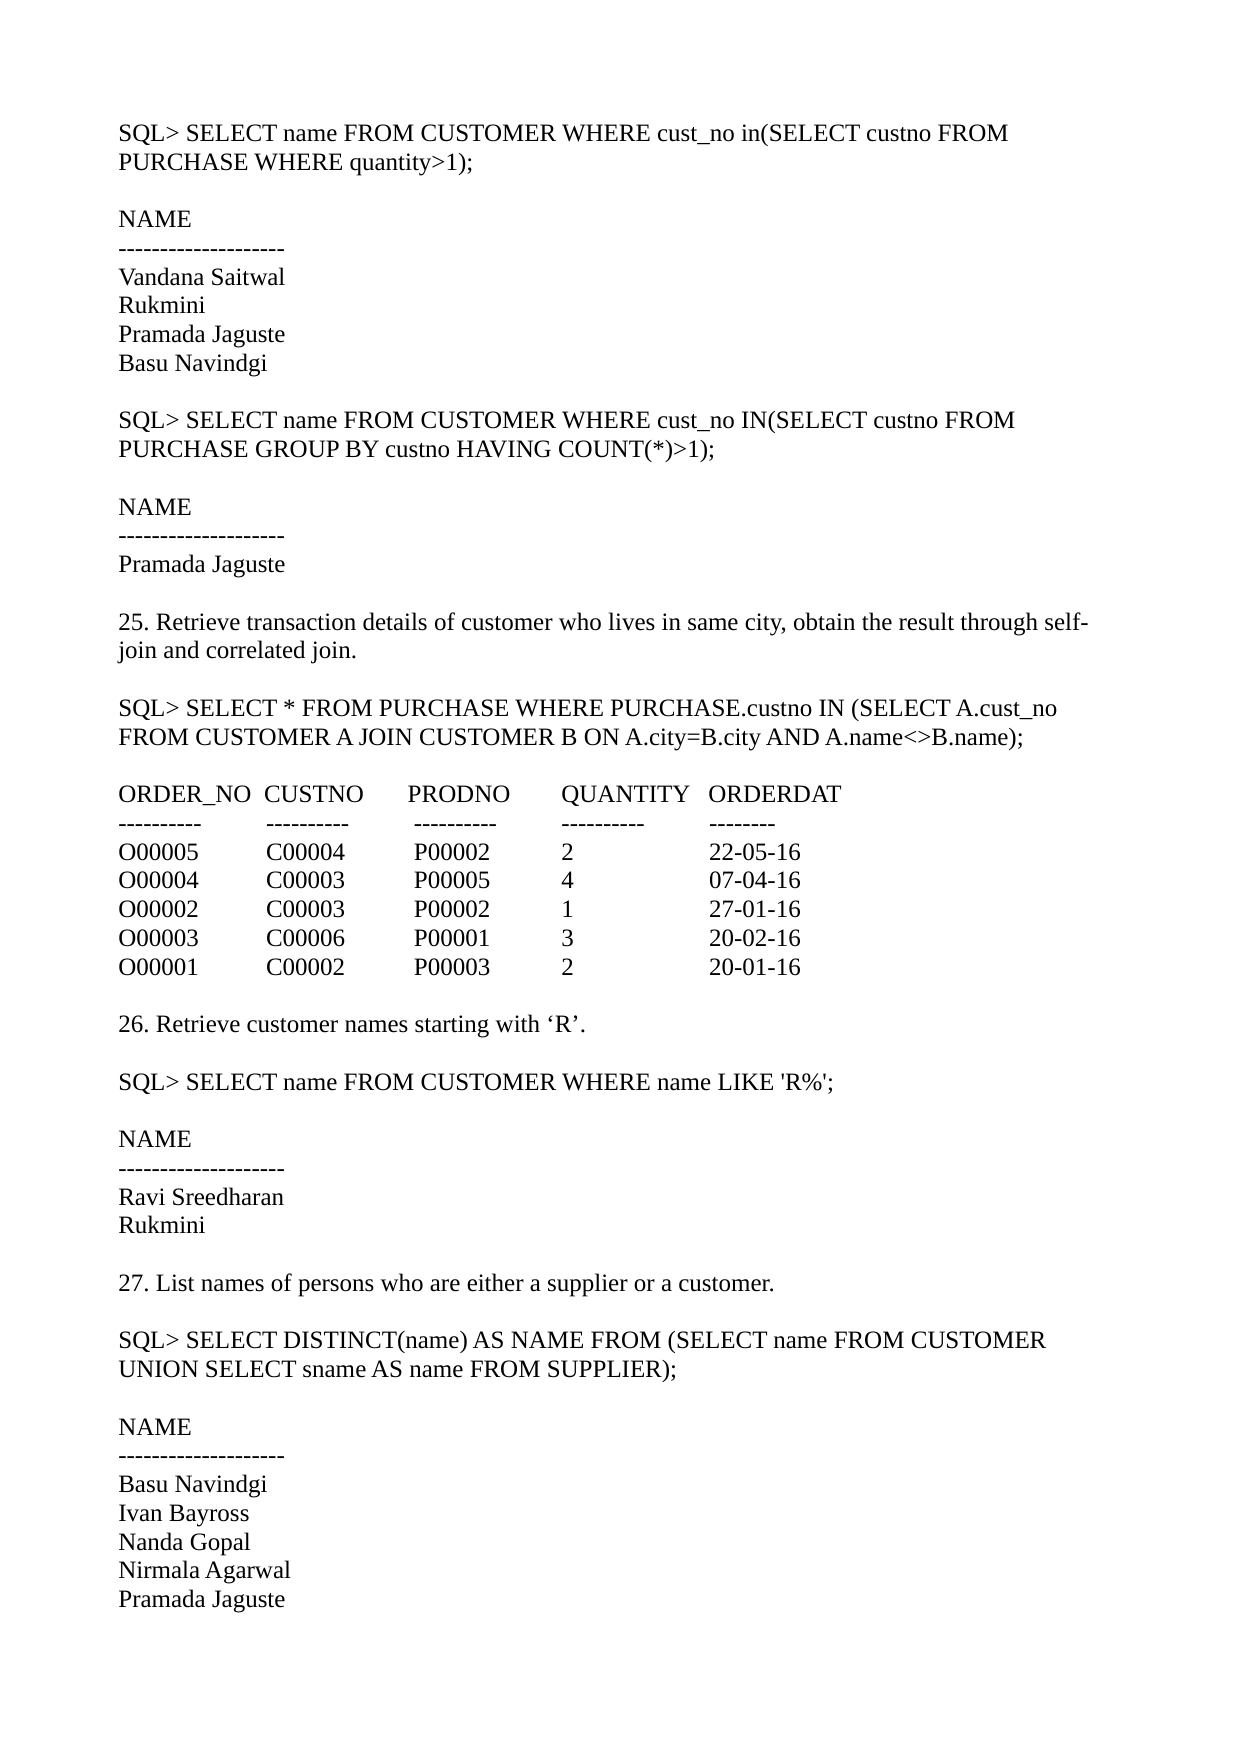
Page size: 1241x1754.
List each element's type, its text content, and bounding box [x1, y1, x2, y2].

text SQL> SELECT name FROM CUSTOMER WHERE name LIKE 'R%'; [118, 1067, 1122, 1096]
text Rukmini [118, 1211, 1122, 1239]
text O00005 C00004 P00002 2 22-05-16 [118, 837, 1122, 866]
text -------------------- [118, 521, 1122, 549]
text Vandana Saitwal [118, 262, 1122, 291]
text Basu Navindgi [118, 1469, 1122, 1498]
text Nanda Gopal [118, 1527, 1122, 1556]
text ORDER_NO CUSTNO PRODNO QUANTITY ORDERDAT [118, 779, 1122, 808]
text ---------- ---------- ---------- ---------- -------- [118, 808, 1122, 837]
text 26. Retrieve customer names starting with ‘R’. [118, 1009, 1122, 1038]
text SQL> SELECT name FROM CUSTOMER WHERE cust_no in(SELECT custno FROM PURCHASE WHERE quantity>1); [118, 118, 1122, 176]
text NAME [118, 1412, 1122, 1441]
text NAME [118, 492, 1122, 521]
text Pramada Jaguste [118, 319, 1122, 348]
text O00003 C00006 P00001 3 20-02-16 [118, 923, 1122, 952]
text 27. List names of persons who are either a supplier or a customer. [118, 1268, 1122, 1297]
text Pramada Jaguste [118, 1584, 1122, 1613]
text -------------------- [118, 1153, 1122, 1182]
text -------------------- [118, 1441, 1122, 1469]
text Pramada Jaguste [118, 549, 1122, 578]
text SQL> SELECT DISTINCT(name) AS NAME FROM (SELECT name FROM CUSTOMER UNION SELECT sname AS name FROM SUPPLIER); [118, 1326, 1122, 1383]
text SQL> SELECT name FROM CUSTOMER WHERE cust_no IN(SELECT custno FROM PURCHASE GROUP BY custno HAVING COUNT(*)>1); [118, 406, 1122, 463]
text Nirmala Agarwal [118, 1556, 1122, 1584]
text O00002 C00003 P00002 1 27-01-16 [118, 894, 1122, 923]
text SQL> SELECT * FROM PURCHASE WHERE PURCHASE.custno IN (SELECT A.cust_no FROM CUSTOMER A JOIN CUSTOMER B ON A.city=B.city AND A.name<>B.name); [118, 693, 1122, 751]
text Rukmini [118, 291, 1122, 319]
text O00001 C00002 P00003 2 20-01-16 [118, 952, 1122, 981]
text 25. Retrieve transaction details of customer who lives in same city, obtain the result through self-join and correlated join. [118, 607, 1122, 664]
text Basu Navindgi [118, 348, 1122, 377]
text NAME [118, 1124, 1122, 1153]
text O00004 C00003 P00005 4 07-04-16 [118, 866, 1122, 894]
text Ivan Bayross [118, 1498, 1122, 1527]
text NAME [118, 204, 1122, 233]
text -------------------- [118, 233, 1122, 262]
text Ravi Sreedharan [118, 1182, 1122, 1211]
